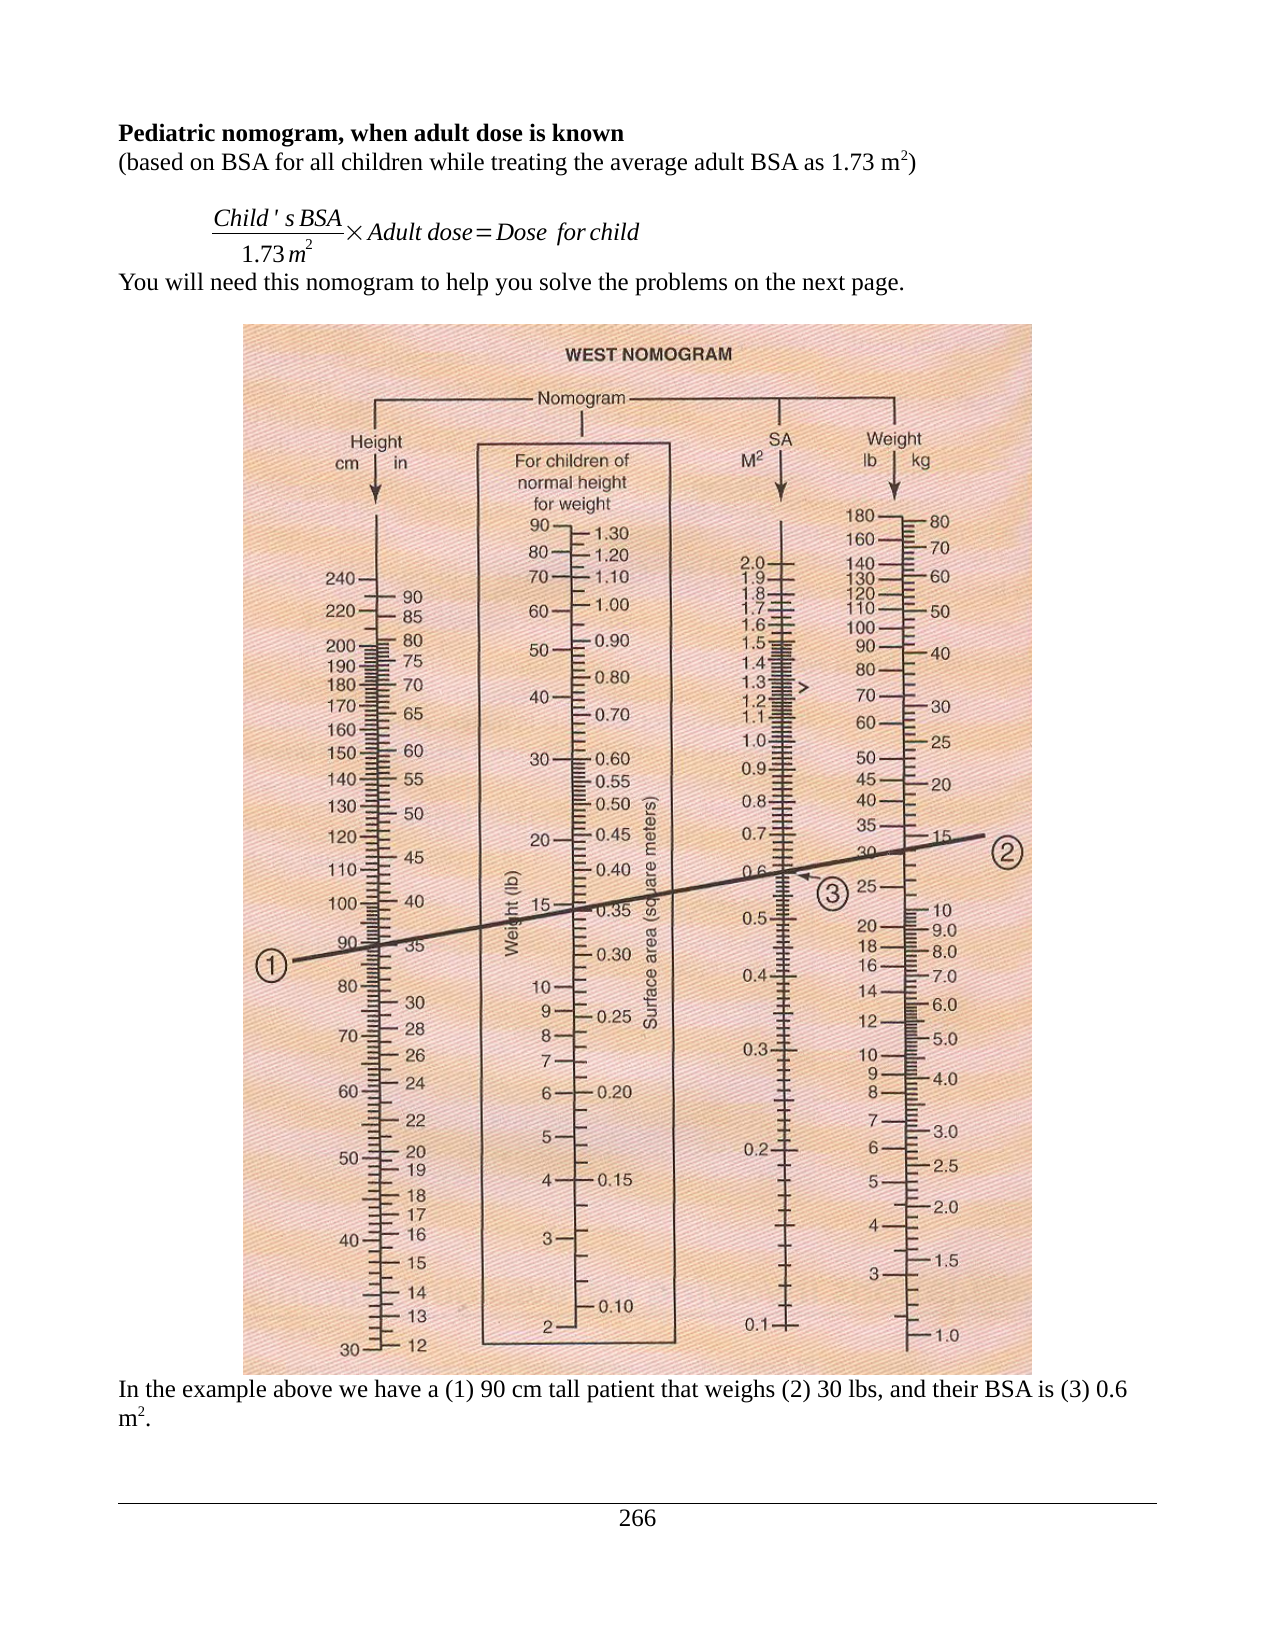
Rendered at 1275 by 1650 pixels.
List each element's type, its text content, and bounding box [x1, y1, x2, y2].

text In the example above we have a (1) 90 cm tall patient that weighs (2) 30 lbs, and their BSA is (3) 0.6 m2. [118, 324, 1157, 1432]
text Pediatric nomogram, when adult dose is known [118, 118, 1157, 147]
picture [243, 324, 1032, 1375]
text (based on BSA for all children while treating the average adult BSA as 1.73 m2) [118, 147, 1157, 176]
text You will need this nomogram to help you solve the problems on the next page. [118, 267, 1157, 296]
